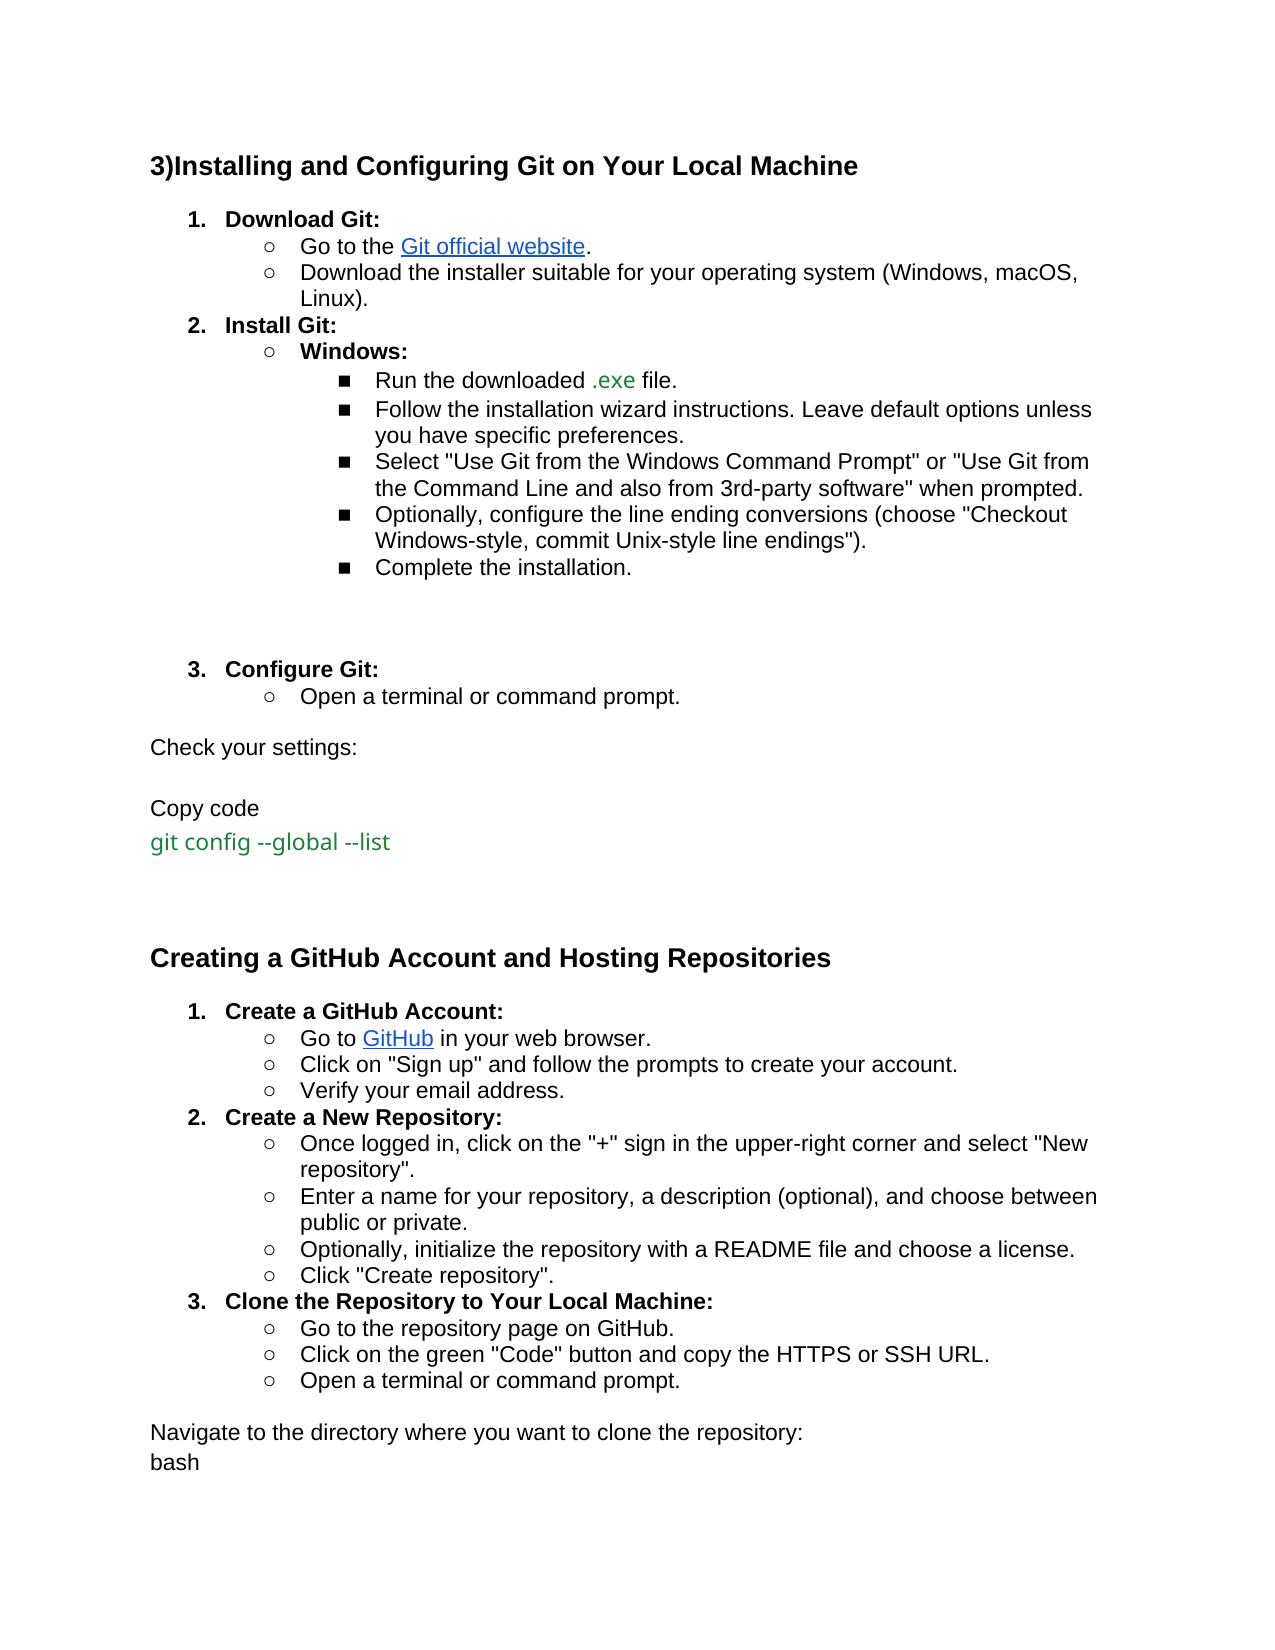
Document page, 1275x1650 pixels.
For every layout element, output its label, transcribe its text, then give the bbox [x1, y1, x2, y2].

list Download the installer suitable for your operating system (Windows, macOS, Linux). [262, 259, 1125, 312]
text Navigate to the directory where you want to clone the repository: bash [150, 1419, 1125, 1475]
list Install Git: [187, 312, 1125, 338]
list Download Git: [187, 206, 1125, 233]
list Clone the Repository to Your Local Machine: [187, 1288, 1125, 1314]
list Open a terminal or command prompt. [262, 683, 1125, 709]
list Optionally, initialize the repository with a README file and choose a license. [262, 1236, 1125, 1262]
list Configure Git: [187, 656, 1125, 683]
list Windows: [262, 338, 1125, 364]
list Enter a name for your repository, a description (optional), and choose between public or private. [262, 1183, 1125, 1236]
list Create a New Repository: [187, 1104, 1125, 1130]
list Click on the green "Code" button and copy the HTTPS or SSH URL. [262, 1341, 1125, 1367]
list Create a GitHub Account: [187, 998, 1125, 1025]
subtitle Creating a GitHub Account and Hosting Repositories [150, 942, 1125, 973]
list Select "Use Git from the Windows Command Prompt" or "Use Git from the Command Line and also from 3rd-party software" when prompted. [337, 448, 1125, 501]
list Go to GitHub in your web browser. [262, 1025, 1125, 1051]
list Click "Create repository". [262, 1262, 1125, 1288]
text Check your settings: Copy code git config --global --list [150, 734, 1125, 857]
list Once logged in, click on the "+" sign in the upper-right corner and select "New repository". [262, 1130, 1125, 1183]
list Optionally, configure the line ending conversions (choose "Checkout Windows-style, commit Unix-style line endings"). [337, 501, 1125, 554]
list Verify your email address. [262, 1077, 1125, 1104]
list Go to the Git official website. [262, 233, 1125, 259]
list Follow the installation wizard instructions. Leave default options unless you have specific preferences. [337, 396, 1125, 448]
list Open a terminal or command prompt. [262, 1367, 1125, 1394]
list Click on "Sign up" and follow the prompts to create your account. [262, 1051, 1125, 1077]
list Complete the installation. [337, 554, 1125, 580]
list Run the downloaded .exe file. [337, 364, 1125, 396]
subtitle 3)Installing and Configuring Git on Your Local Machine [150, 150, 1125, 181]
list Go to the repository page on GitHub. [262, 1314, 1125, 1341]
